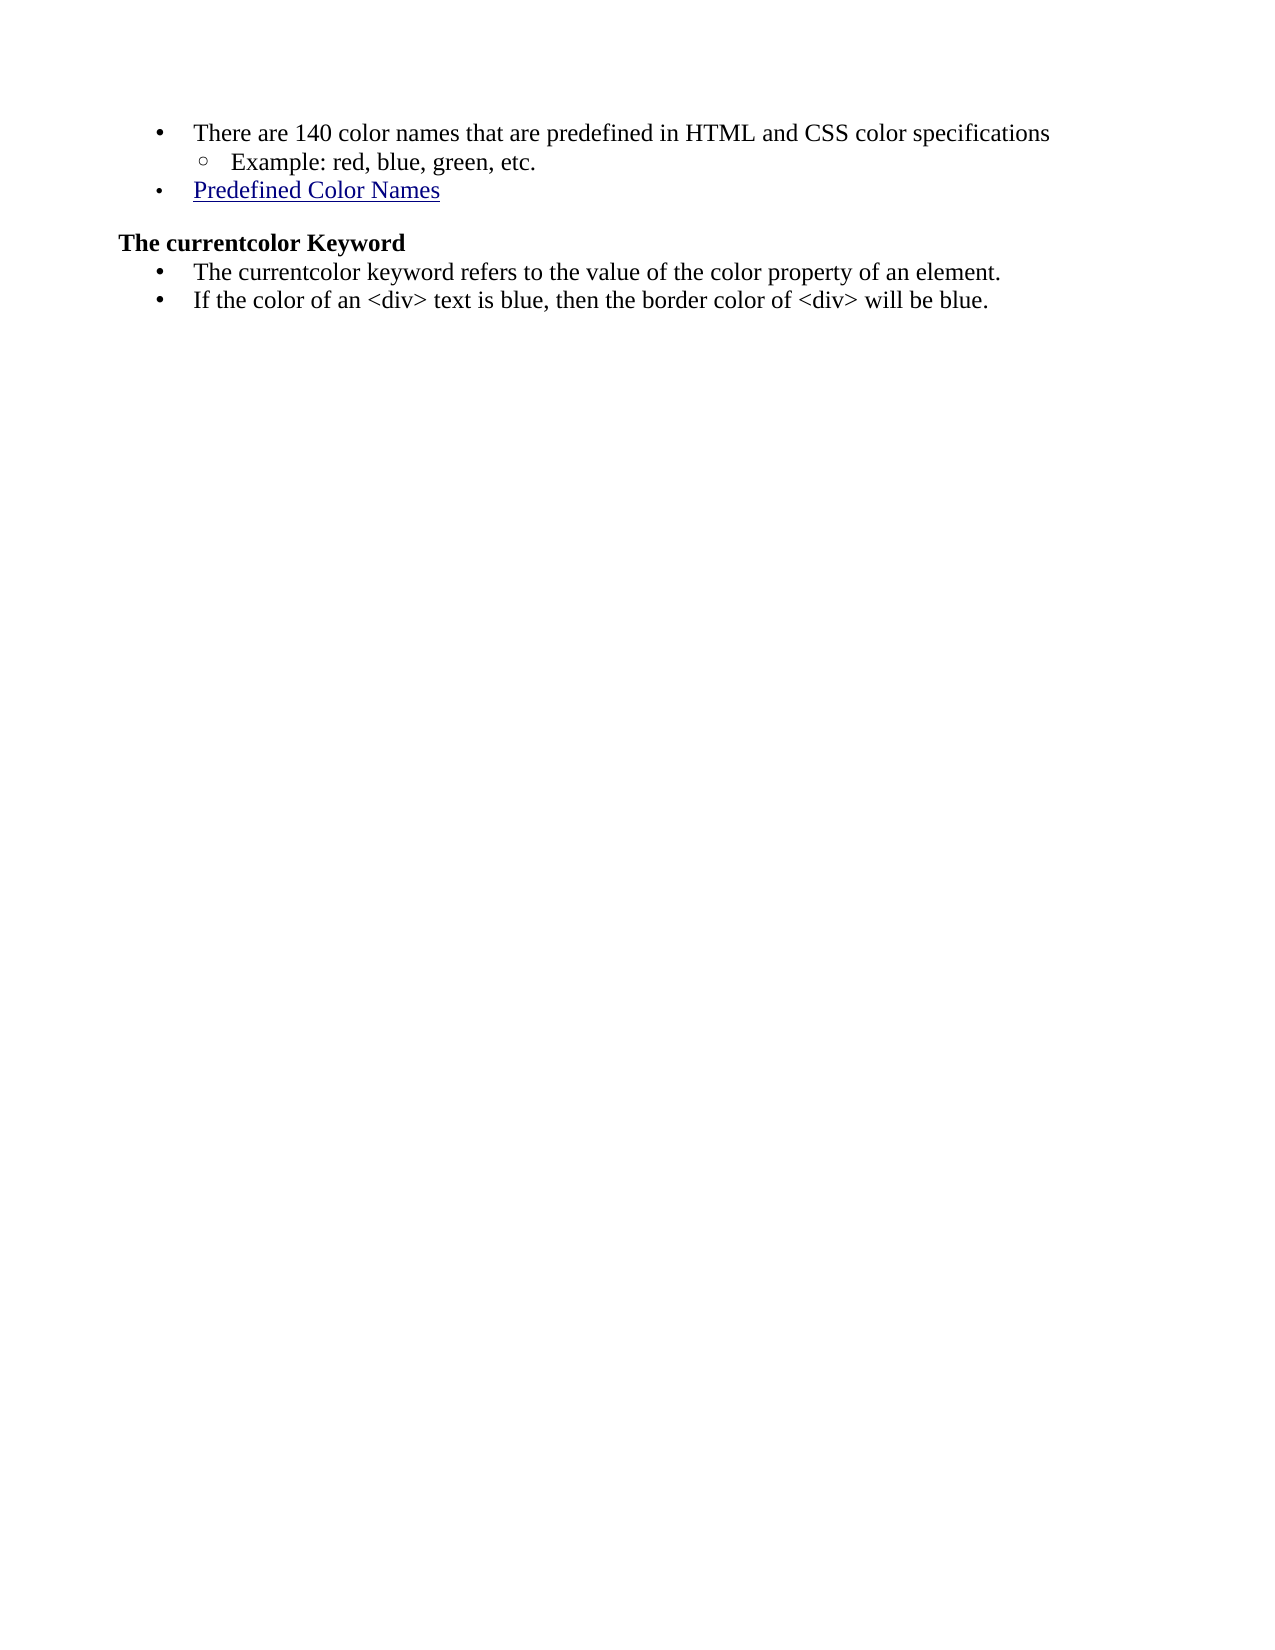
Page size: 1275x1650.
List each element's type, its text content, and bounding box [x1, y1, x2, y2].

list Predefined Color Names [156, 176, 1157, 204]
list There are 140 color names that are predefined in HTML and CSS color specifications [156, 118, 1157, 147]
text The currentcolor Keyword [118, 228, 1157, 257]
list The currentcolor keyword refers to the value of the color property of an element. [156, 257, 1157, 286]
list Example: red, blue, green, etc. [193, 147, 1157, 176]
list If the color of an <div> text is blue, then the border color of <div> will be blue. [156, 286, 1157, 314]
